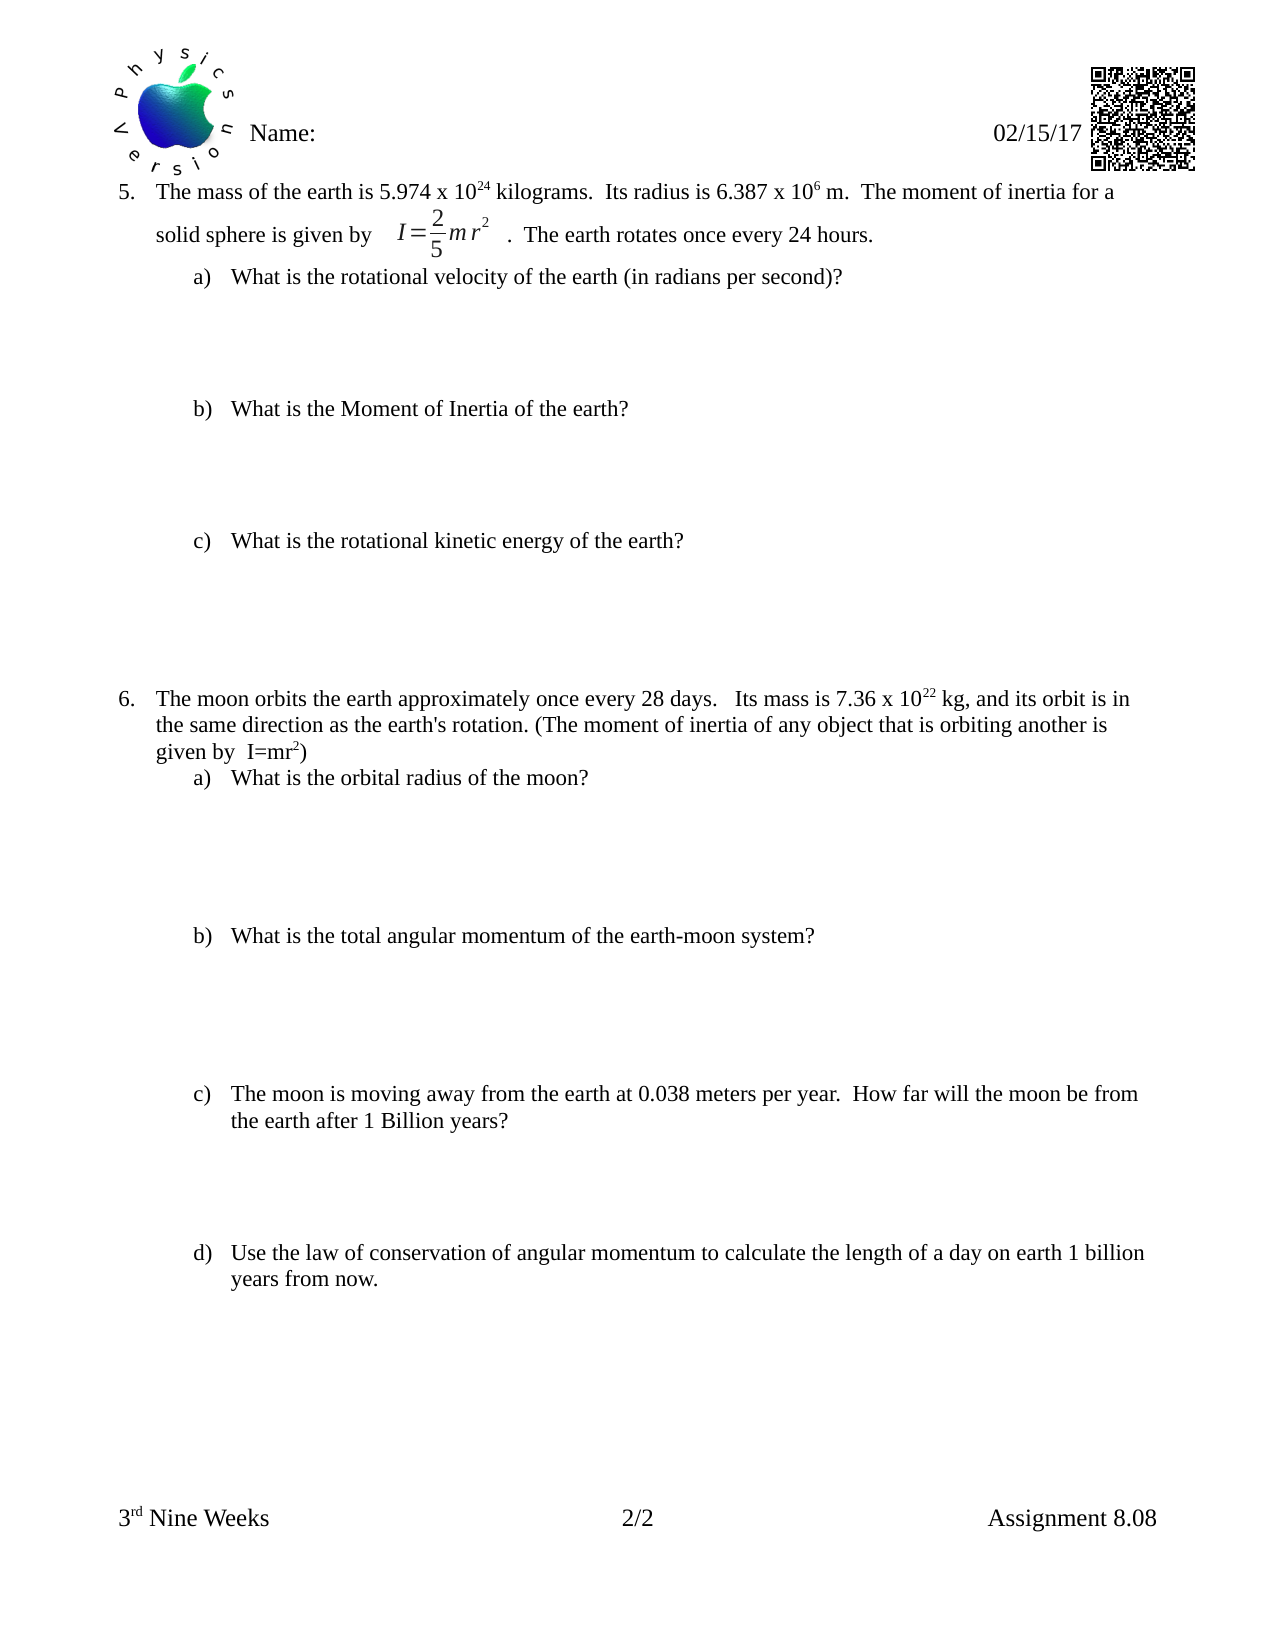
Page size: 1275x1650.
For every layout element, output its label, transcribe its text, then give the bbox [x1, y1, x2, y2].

list What is the total angular momentum of the earth-moon system? [193, 922, 1157, 949]
list Use the law of conservation of angular momentum to calculate the length of a day on earth 1 billion years from now. [193, 1238, 1157, 1291]
list What is the rotational kinetic energy of the earth? [193, 527, 1157, 553]
list What is the orbital radius of the moon? [193, 764, 1157, 791]
picture [113, 48, 234, 176]
list The mass of the earth is 5.974 x 1024 kilograms. Its radius is 6.387 x 106 m. The moment of inertia for a solid sphere is given by . The earth rotates once every 24 hours. [118, 176, 1157, 263]
list What is the rotational velocity of the earth (in radians per second)? [193, 263, 1157, 290]
list The moon orbits the earth approximately once every 28 days. Its mass is 7.36 x 1022 kg, and its orbit is in the same direction as the earth's rotation. (The moment of inertia of any object that is orbiting another is given by I=mr2) [118, 685, 1157, 764]
picture [1082, 58, 1203, 179]
list What is the Moment of Inertia of the earth? [193, 395, 1157, 422]
list The moon is moving away from the earth at 0.038 meters per year. How far will the moon be from the earth after 1 Billion years? [193, 1080, 1157, 1133]
